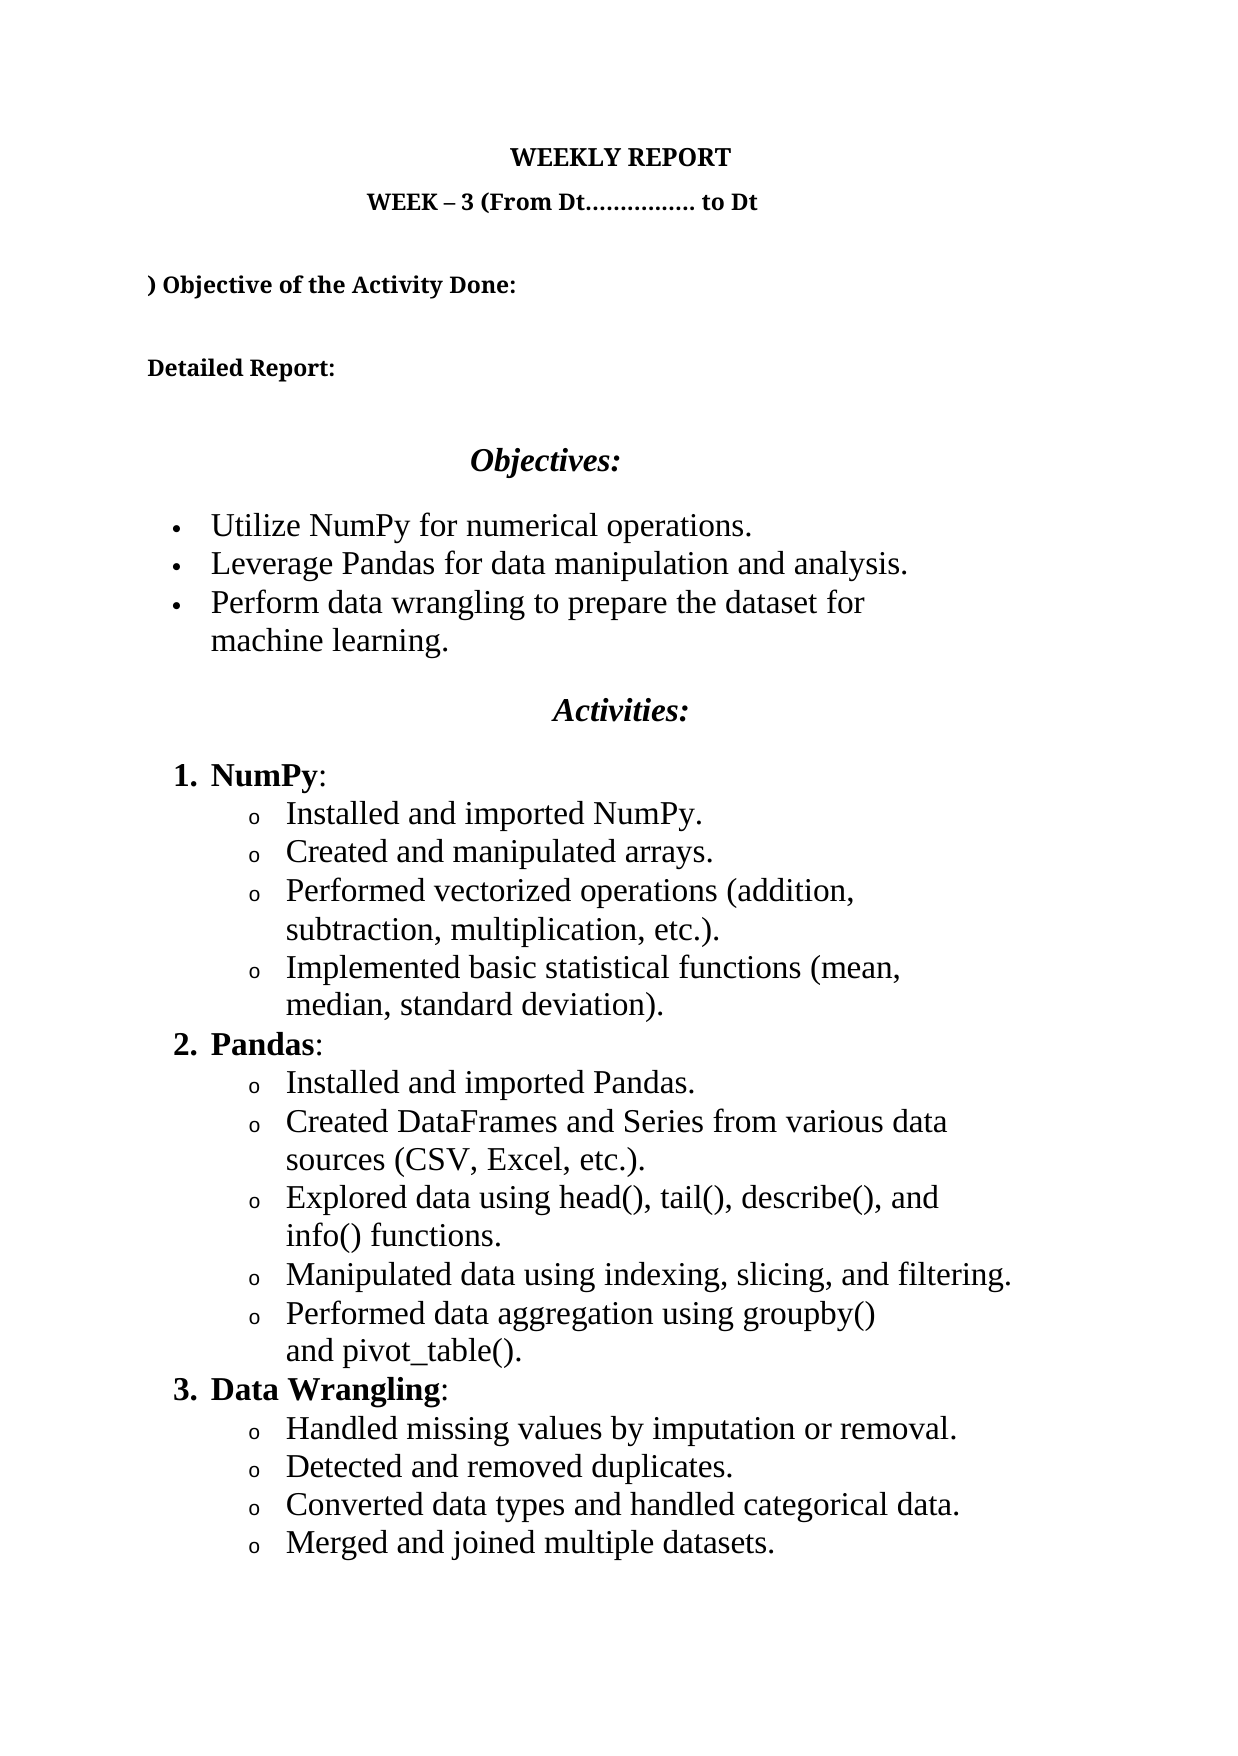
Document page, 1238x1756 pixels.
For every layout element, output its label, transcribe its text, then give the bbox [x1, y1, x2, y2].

list Leverage Pandas for data manipulation and analysis. [173, 544, 1121, 582]
subtitle NumPy: [173, 755, 1121, 793]
list Merged and joined multiple datasets. [248, 1523, 1121, 1561]
text Objectives: [125, 440, 970, 478]
list Created DataFrames and Series from various data sources (CSV, Excel, etc.). [248, 1101, 1048, 1178]
list Installed and imported NumPy. [248, 793, 1121, 832]
list Detected and removed duplicates. [248, 1447, 1121, 1485]
list Handled missing values by imputation or removal. [248, 1409, 1121, 1447]
text Detailed Report: [147, 352, 1121, 383]
list Manipulated data using indexing, slicing, and filtering. [248, 1255, 1121, 1293]
text WEEKLY REPORT [125, 140, 1116, 174]
list Converted data types and handled categorical data. [248, 1485, 1121, 1523]
list Performed data aggregation using groupby() and pivot_table(). [248, 1293, 927, 1369]
list Perform data wrangling to prepare the dataset for machine learning. [173, 582, 980, 658]
list Performed vectorized operations (addition, subtraction, multiplication, etc.). [248, 870, 1015, 947]
text WEEK – 3 (From Dt………..….. to Dt ) Objective of the Activity Done: [147, 185, 874, 300]
subtitle Data Wrangling: [173, 1369, 1121, 1408]
text Activities: [125, 690, 1121, 729]
list Explored data using head(), tail(), describe(), and info() functions. [248, 1178, 1018, 1254]
list Created and manipulated arrays. [248, 832, 1121, 870]
list Utilize NumPy for numerical operations. [173, 505, 1121, 543]
list Installed and imported Pandas. [248, 1063, 1121, 1101]
subtitle Pandas: [173, 1024, 1121, 1062]
list Implemented basic statistical functions (mean, median, standard deviation). [248, 947, 1012, 1023]
